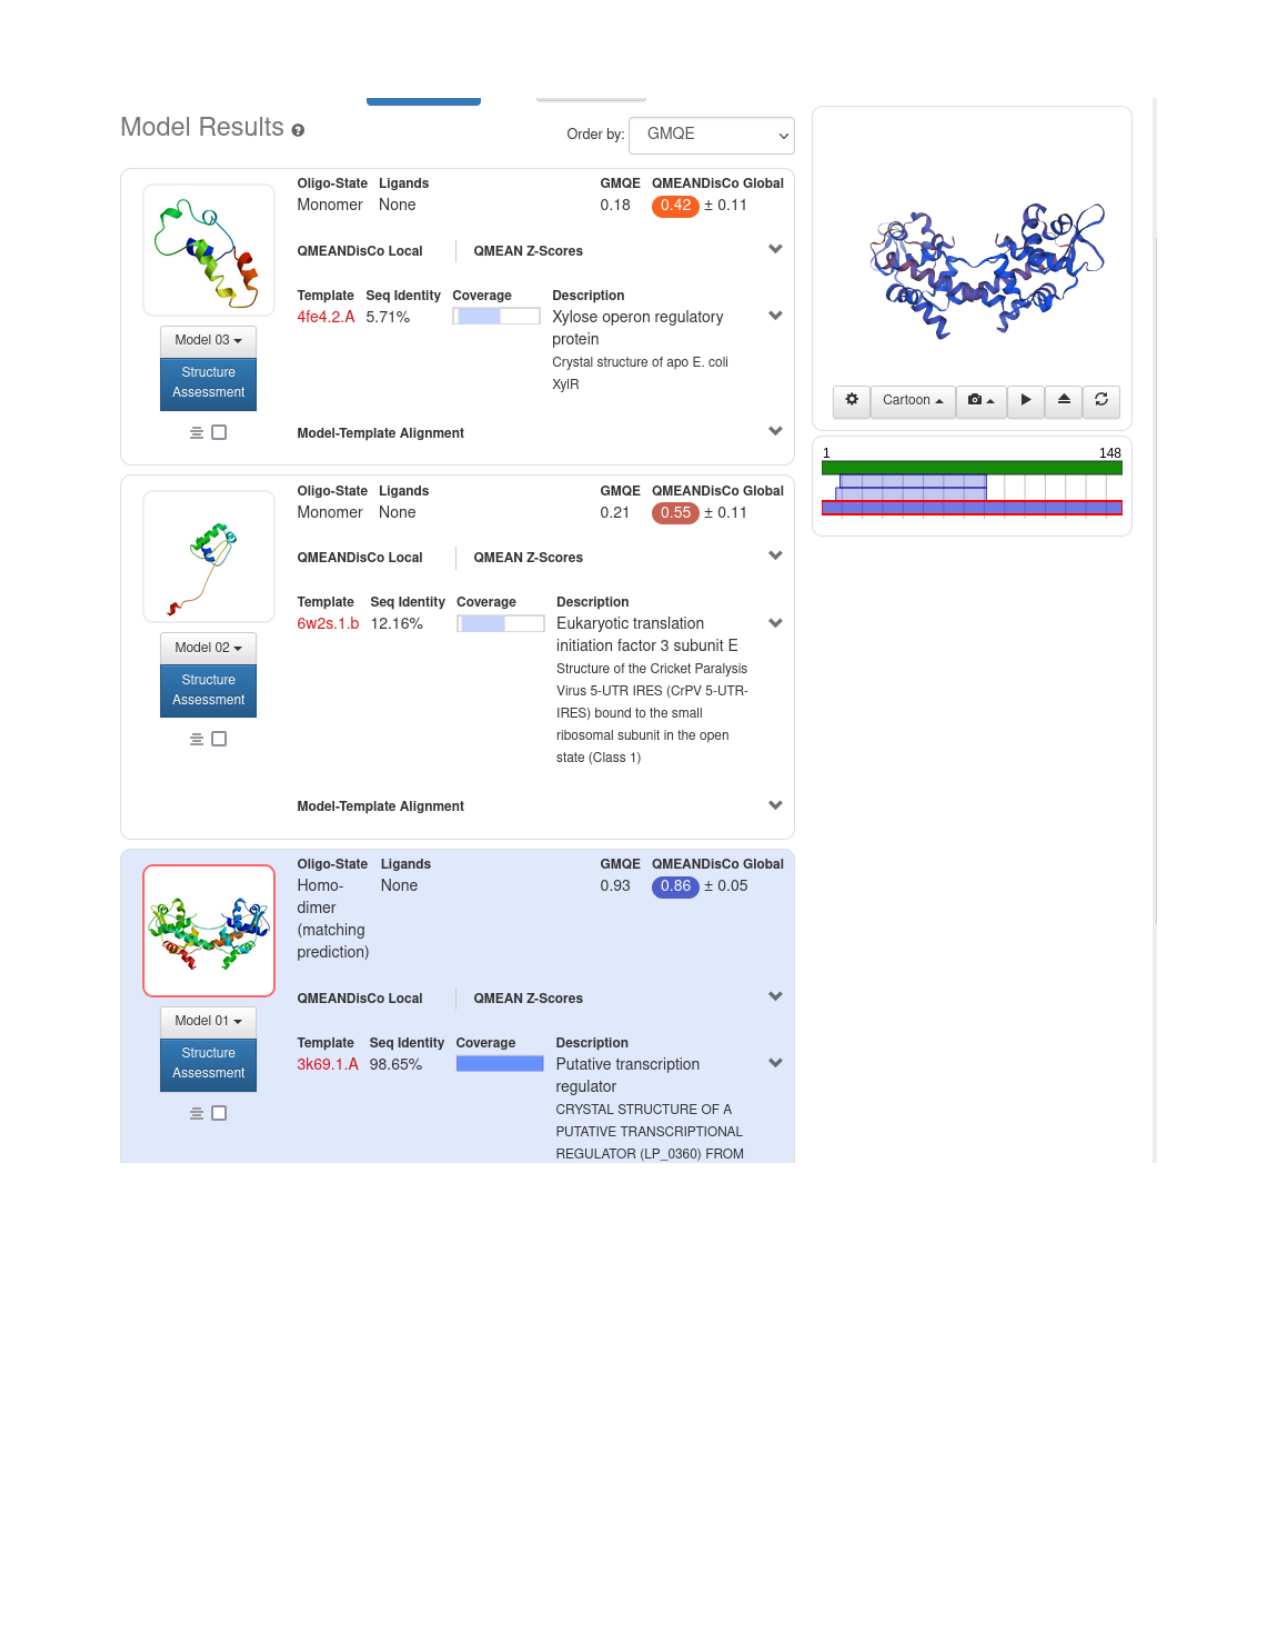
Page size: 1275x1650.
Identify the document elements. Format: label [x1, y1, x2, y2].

picture [118, 98, 1157, 1163]
